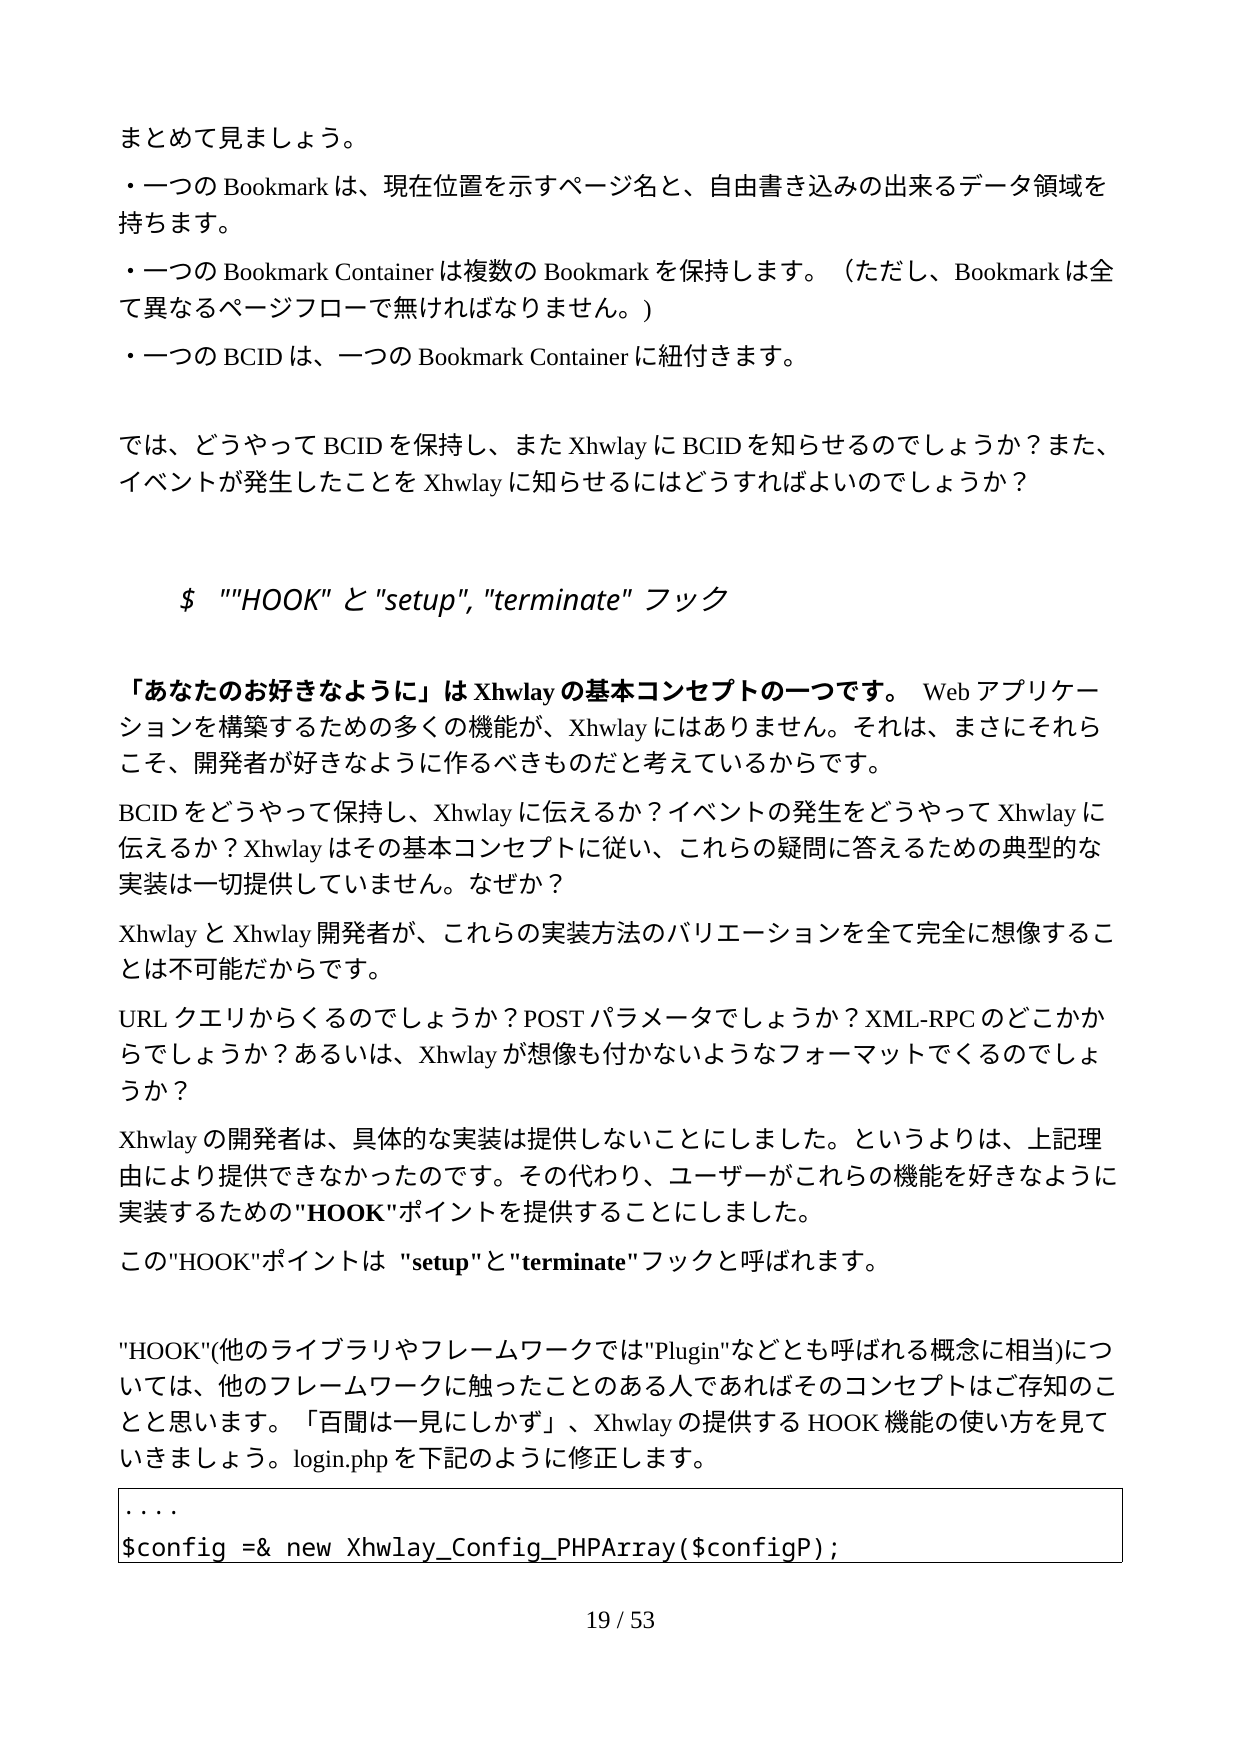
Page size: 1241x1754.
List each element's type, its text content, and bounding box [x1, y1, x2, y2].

text Xhwlayの開発者は、具体的な実装は提供しないことにしました。というよりは、上記理由により提供できなかったのです。その代わり、ユーザーがこれらの機能を好きなように実装するための"HOOK"ポイントを提供することにしました。 [118, 1120, 1122, 1229]
text ・一つのBCIDは、一つのBookmark Containerに紐付きます。 [118, 337, 1122, 373]
text この"HOOK"ポイントは "setup"と"terminate"フックと呼ばれます。 [118, 1241, 1122, 1277]
text .... [119, 1489, 1122, 1520]
text ・一つのBookmarkは、現在位置を示すページ名と、自由書き込みの出来るデータ領域を持ちます。 [118, 167, 1122, 239]
text まとめて見ましょう。 [118, 118, 1122, 154]
text $config =& new Xhwlay_Config_PHPArray($configP); [119, 1529, 1122, 1562]
text 「あなたのお好きなように」はXhwlayの基本コンセプトの一つです。 Webアプリケーションを構築するための多くの機能が、Xhwlayにはありません。それは、まさにそれらこそ、開発者が好きなように作るべきものだと考えているからです。 [118, 671, 1122, 780]
text では、どうやってBCIDを保持し、またXhwlayにBCIDを知らせるのでしょうか？また、イベントが発生したことをXhwlayに知らせるにはどうすればよいのでしょうか？ [118, 426, 1122, 498]
subtitle ""HOOK" と "setup", "terminate" フック [142, 576, 1122, 618]
text URLクエリからくるのでしょうか？POSTパラメータでしょうか？XML-RPCのどこかからでしょうか？あるいは、Xhwlayが想像も付かないようなフォーマットでくるのでしょうか？ [118, 999, 1122, 1107]
text BCIDをどうやって保持し、Xhwlayに伝えるか？イベントの発生をどうやってXhwlayに伝えるか？Xhwlayはその基本コンセプトに従い、これらの疑問に答えるための典型的な実装は一切提供していません。なぜか？ [118, 792, 1122, 901]
text ・一つのBookmark Containerは複数のBookmarkを保持します。（ただし、Bookmarkは全て異なるページフローで無ければなりません。) [118, 252, 1122, 324]
text "HOOK"(他のライブラリやフレームワークでは"Plugin"などとも呼ばれる概念に相当)については、他のフレームワークに触ったことのある人であればそのコンセプトはご存知のことと思います。「百聞は一見にしかず」、Xhwlayの提供するHOOK機能の使い方を見ていきましょう。login.phpを下記のように修正します。 [118, 1330, 1122, 1475]
text XhwlayとXhwlay開発者が、これらの実装方法のバリエーションを全て完全に想像することは不可能だからです。 [118, 914, 1122, 986]
